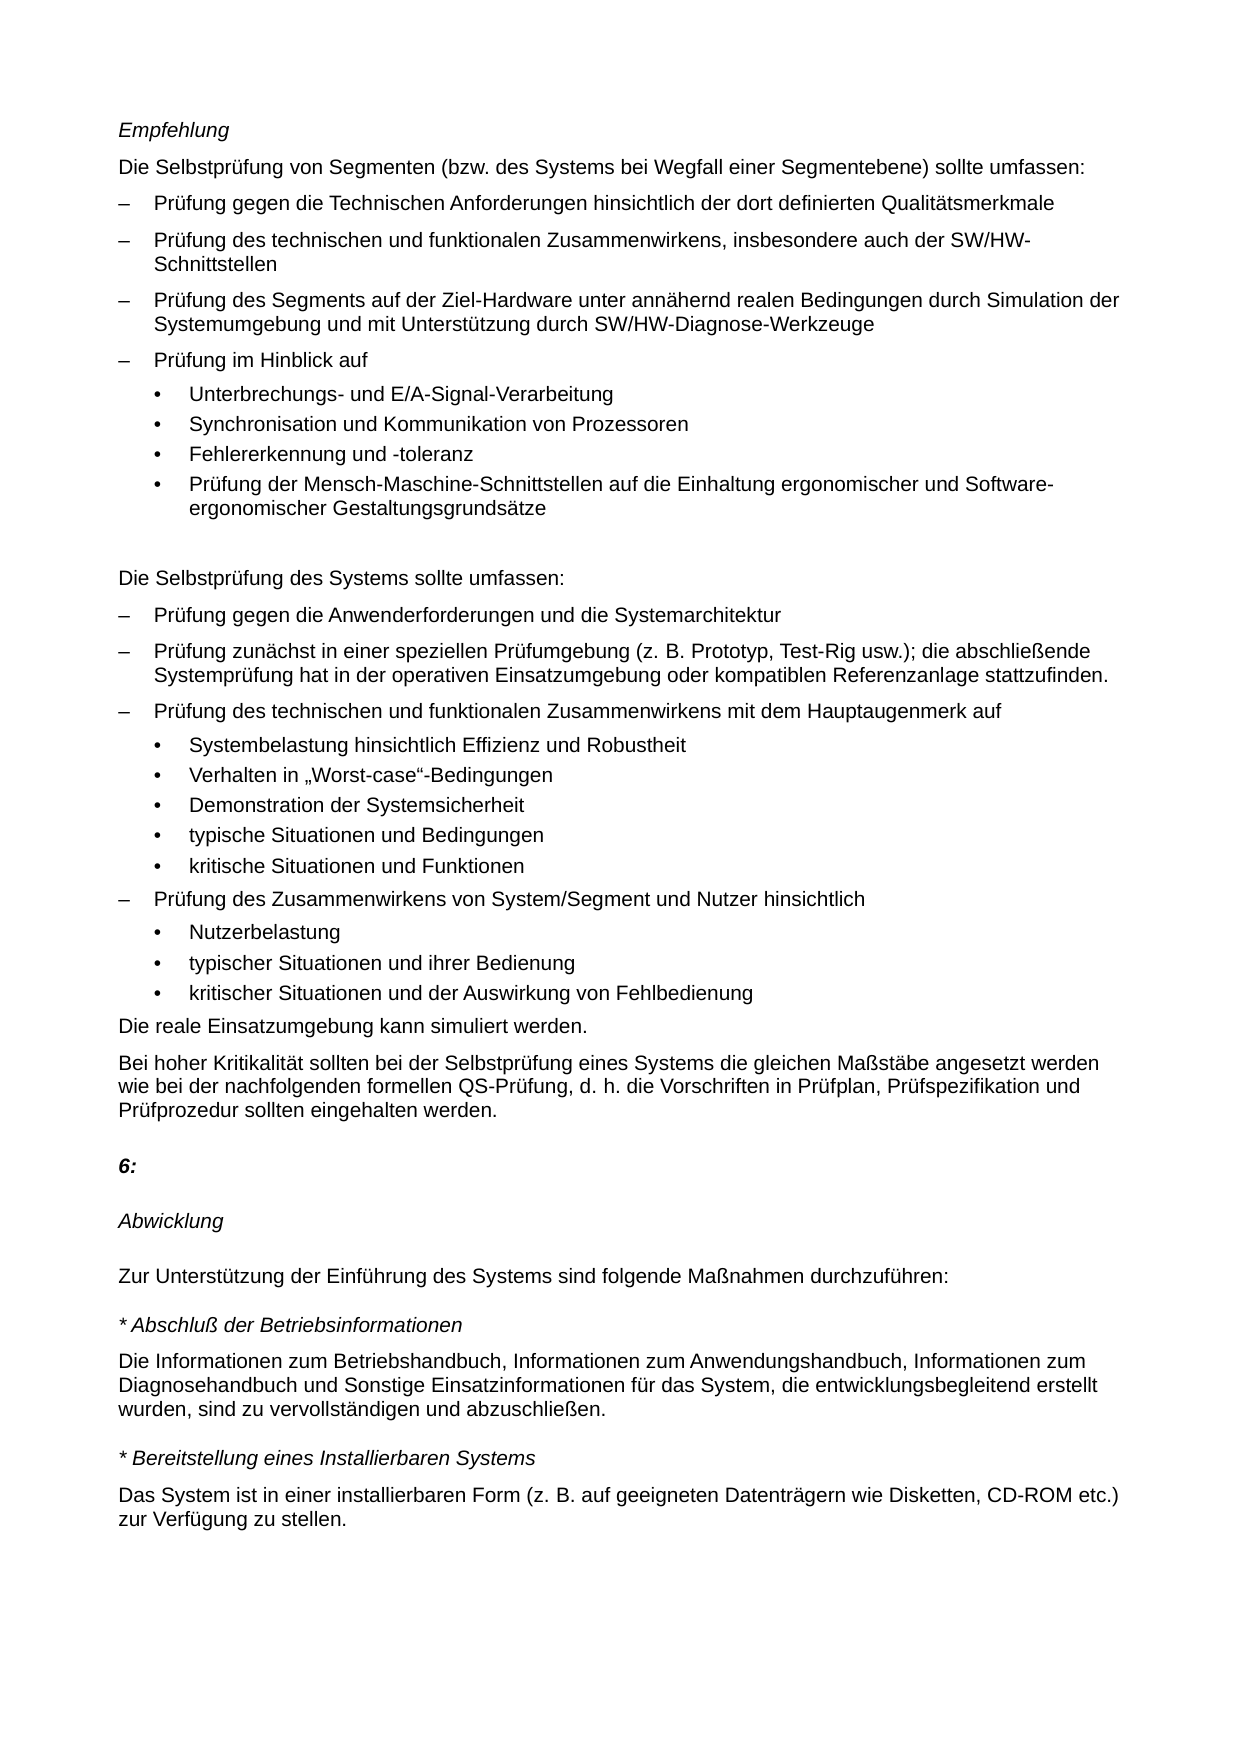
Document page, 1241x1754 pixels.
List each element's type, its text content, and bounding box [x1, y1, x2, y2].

text Abwicklung [118, 1209, 1122, 1233]
text * Bereitstellung eines Installierbaren Systems [118, 1446, 1122, 1470]
text • Prüfung der Mensch-Maschine-Schnittstellen auf die Einhaltung ergonomischer und Software-ergonomischer Gestaltungsgrundsätze [153, 472, 1122, 520]
text Die reale Einsatzumgebung kann simuliert werden. [118, 1014, 1122, 1038]
text – Prüfung im Hinblick auf [118, 348, 1122, 372]
text Die Selbstprüfung des Sy­stems sollte umfassen: [118, 566, 1122, 590]
text • kritische Situationen und Funktionen [153, 853, 1122, 877]
text • Systembelastung hinsichtlich Effizienz und Robustheit [153, 733, 1122, 757]
text Das System ist in einer installierbaren Form (z. B. auf geeigneten Datenträgern wie Disketten, CD-ROM etc.) zur Verfügung zu stellen. [118, 1483, 1122, 1531]
text Die Selbstprüfung von Seg­menten (bzw. des Sy­stems bei Wegfall einer Seg­mentebene) sollte umfassen: [118, 154, 1122, 178]
text • Verhalten in „Worst-case“-Bedingungen [153, 763, 1122, 787]
text Die In­for­ma­tio­nen zum Be­triebs­hand­buch, In­for­ma­tio­nen zum An­wen­dungs­hand­buch, In­for­ma­tio­nen zum Diagno­se­hand­buch und Sonsti­ge Ein­satz­in­for­ma­tio­nen für das Sy­stem, die ent­wick­lungs­be­gleitend erstellt wurden, sind zu vervollständigen und abzuschließen. [118, 1349, 1122, 1421]
text • Fehlererkennung und -toleranz [153, 442, 1122, 466]
text Bei hoher Kritikalität sollten bei der Selbstprüfung eines Sy­stems die gleichen Maßstäbe angesetzt werden wie bei der nachfolgenden formellen QS-Prüfung, d. h. die Vorschriften in Prüf­plan, Prüf­spe­zi­fi­ka­tion und Prüf­pro­ze­dur sollten eingehalten werden. [118, 1050, 1122, 1122]
list : [118, 1153, 1122, 1177]
text • typische Situationen und Bedingungen [153, 823, 1122, 847]
text • Unterbrechungs- und E/A-Signal-Verarbeitung [153, 382, 1122, 406]
text – Prüfung des technischen und funktionalen Zusammenwirkens, insbesondere auch der SW/HW-Schnittstellen [118, 227, 1122, 275]
text • Demonstration der Systemsicherheit [153, 793, 1122, 817]
text – Prüfung des Zusammenwirkens von Sy­stem/Seg­ment und Nutzer hinsichtlich [118, 887, 1122, 911]
text • Synchronisation und Kommunikation von Prozessoren [153, 412, 1122, 436]
text * Abschluß der Be­triebs­in­for­ma­tio­nen [118, 1313, 1122, 1337]
text • Nutzerbelastung [153, 920, 1122, 944]
text – Prüfung zunächst in einer speziellen Prüfumgebung (z. B. Prototyp, Test-Rig usw.); die abschließende Systemprüfung hat in der operativen Einsatzumgebung oder kompatiblen Referenzanlage stattzufinden. [118, 639, 1122, 687]
text – Prüfung des technischen und funktionalen Zusammenwirkens mit dem Hauptaugenmerk auf [118, 699, 1122, 723]
text • typischer Situationen und ihrer Bedienung [153, 950, 1122, 974]
text – Prüfung gegen die Tech­ni­schen An­for­de­run­gen hinsichtlich der dort definierten Qualitätsmerkmale [118, 191, 1122, 215]
text – Prüfung gegen die Anwen­der­for­de­run­gen und die System­ar­chi­tek­tur [118, 602, 1122, 626]
text Empfehlung [118, 118, 1122, 142]
text – Prüfung des Seg­ments auf der Ziel-Hardware unter annähernd realen Bedingungen durch Simulation der Systemumgebung und mit Unterstützung durch SW/HW-Diagnose-Werkzeuge [118, 288, 1122, 336]
text • kritischer Situationen und der Auswirkung von Fehlbedienung [153, 981, 1122, 1004]
text Zur Unterstützung der Einführung des Sy­stems sind folgende Maßnahmen durchzuführen: [118, 1264, 1122, 1288]
